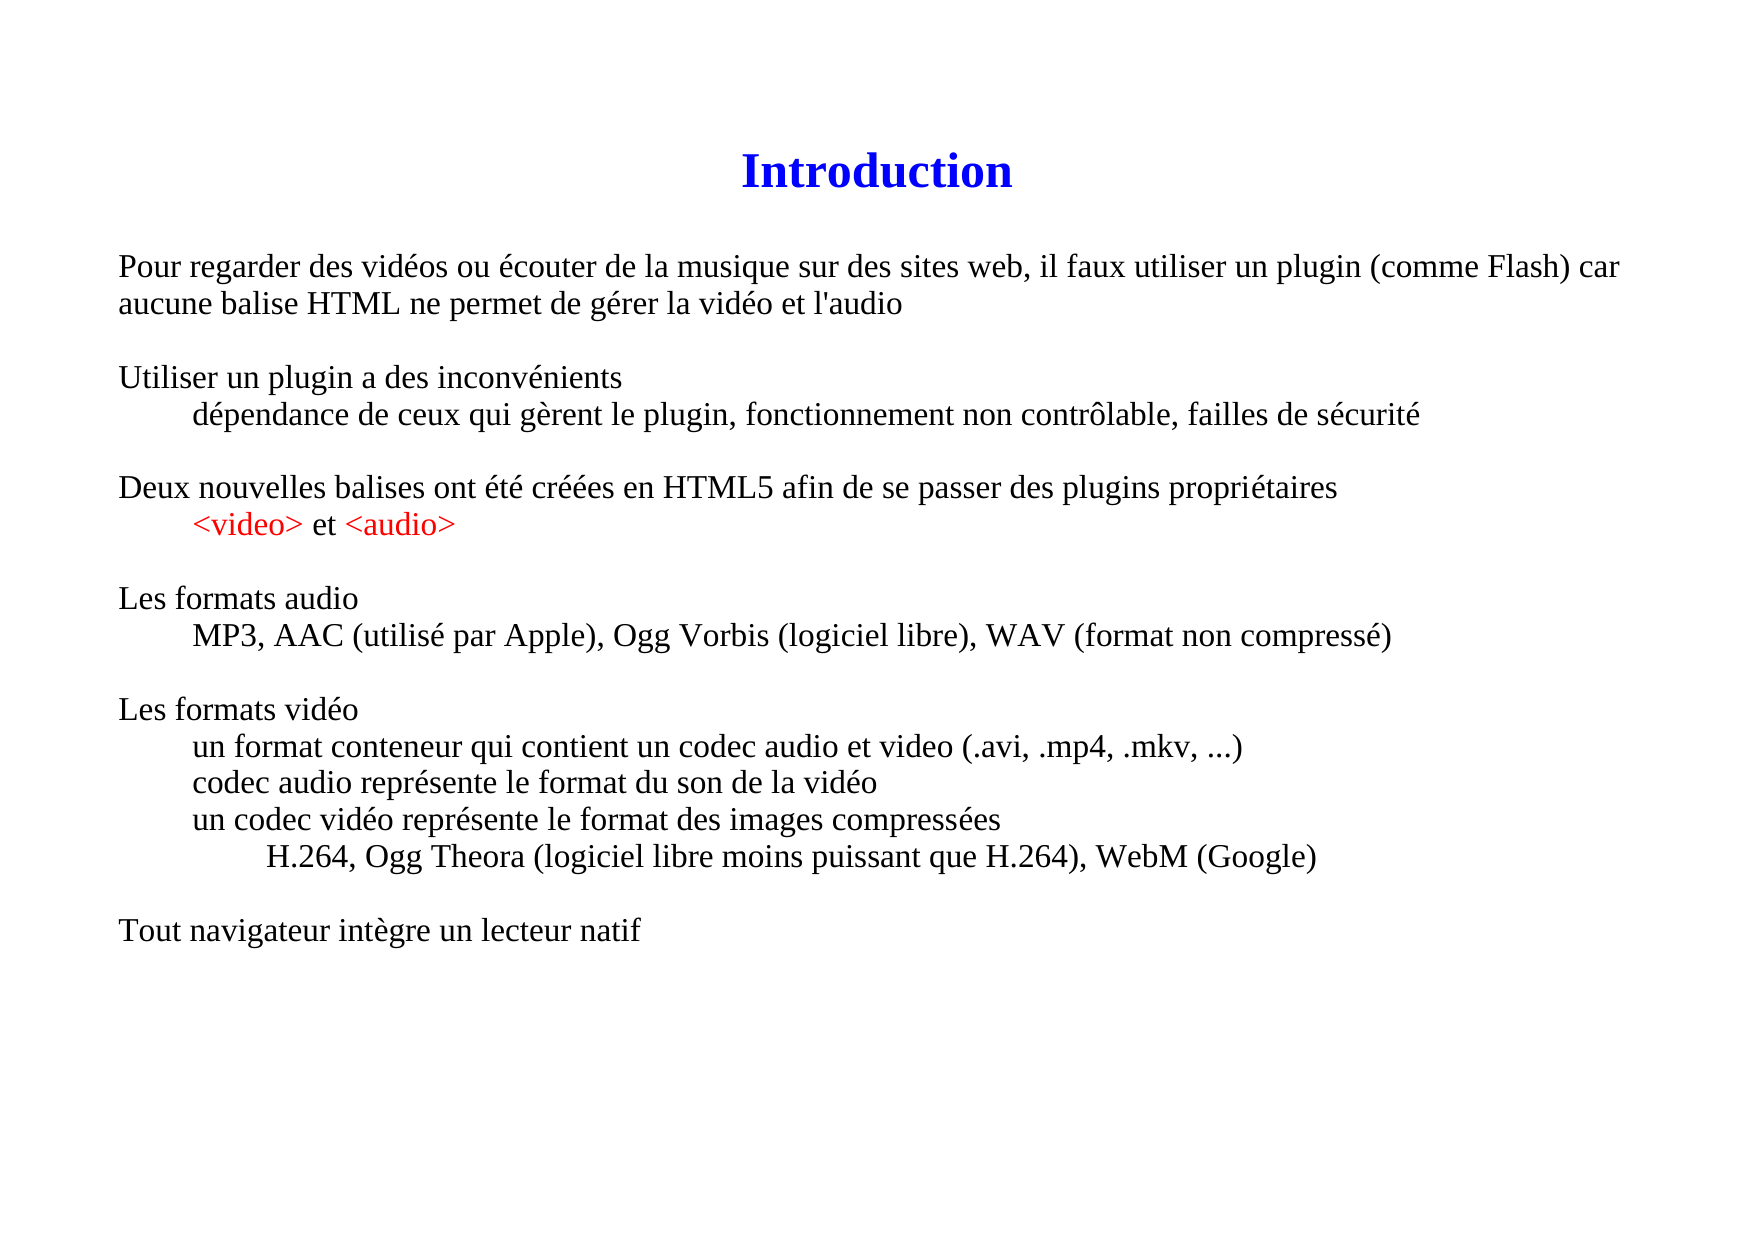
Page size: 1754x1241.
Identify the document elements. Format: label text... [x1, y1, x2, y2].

text un format conteneur qui contient un codec audio et video (.avi, .mp4, .mkv, ...) [118, 727, 1636, 764]
text H.264, Ogg Theora (logiciel libre moins puissant que H.264), WebM (Google) [118, 838, 1636, 875]
text codec audio représente le format du son de la vidéo [118, 764, 1636, 801]
text dépendance de ceux qui gèrent le plugin, fonctionnement non contrôlable, failles de sécurité [118, 395, 1636, 432]
text Utiliser un plugin a des inconvénients [118, 358, 1636, 395]
text MP3, AAC (utilisé par Apple), Ogg Vorbis (logiciel libre), WAV (format non compressé) [118, 617, 1636, 653]
text Les formats vidéo [118, 690, 1636, 727]
text un codec vidéo représente le format des images compressées [118, 801, 1636, 838]
text Pour regarder des vidéos ou écouter de la musique sur des sites web, il faux utiliser un plugin (comme Flash) car aucune balise HTML ne permet de gérer la vidéo et l'audio [118, 248, 1636, 322]
text Tout navigateur intègre un lecteur natif [118, 912, 1636, 948]
text <video> et <audio> [118, 506, 1636, 543]
subtitle Introduction [118, 143, 1636, 198]
text Deux nouvelles balises ont été créées en HTML5 afin de se passer des plugins propriétaires [118, 469, 1636, 506]
text Les formats audio [118, 580, 1636, 617]
